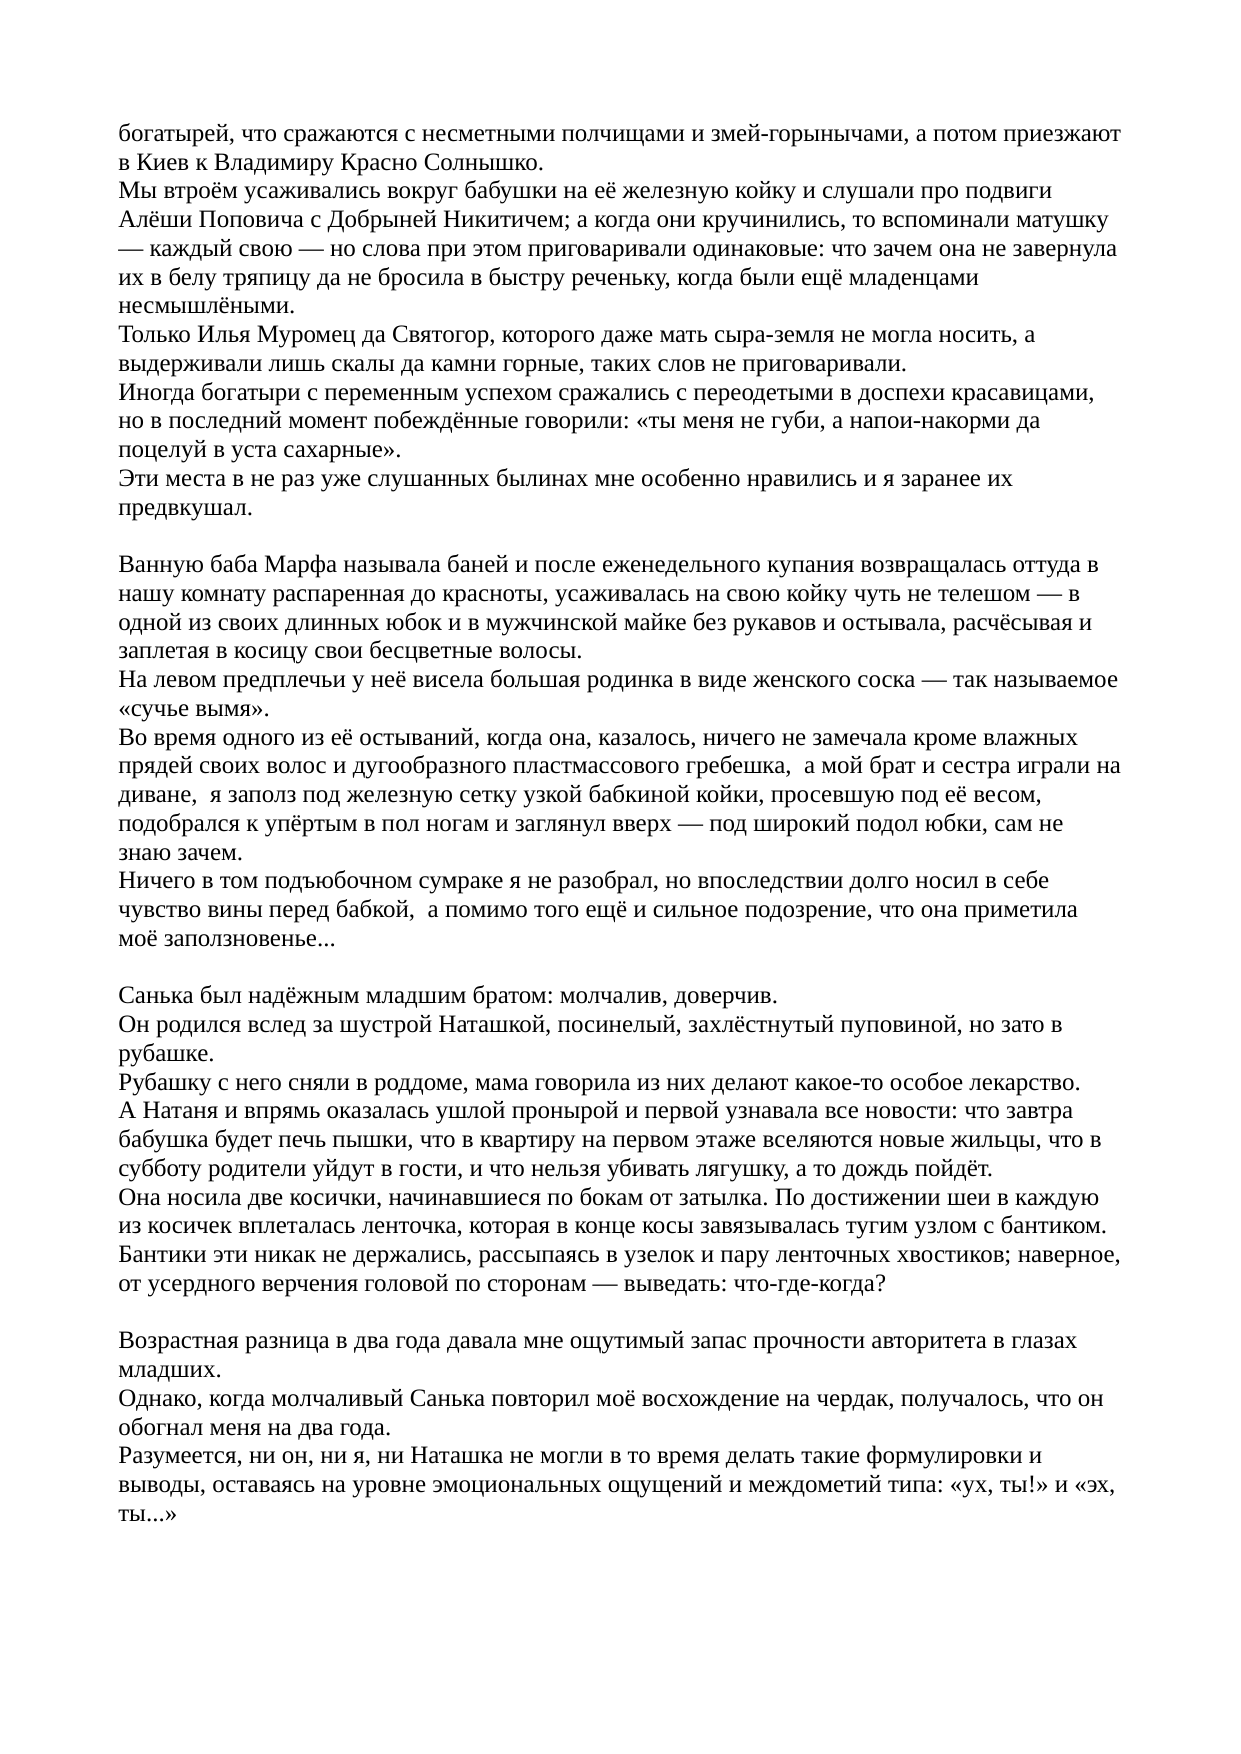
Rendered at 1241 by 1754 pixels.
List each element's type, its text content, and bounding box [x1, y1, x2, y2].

text богатырей, что сражаются с несметными полчищами и змей-горынычами, а потом приезжают в Киев к Владимиру Красно Солнышко. [118, 118, 1122, 176]
text Санька был надёжным младшим братом: молчалив, доверчив. [118, 981, 1122, 1009]
text Ванную баба Марфа называла баней и после еженедельного купания возвращалась оттуда в нашу комнату распаренная до красноты, усаживалась на свою койку чуть не телешом — в одной из своих длинных юбок и в мужчинской майке без рукавов и остывала, расчёсывая и заплетая в косицу свои бесцветные волосы. [118, 549, 1122, 664]
text Она носила две косички, начинавшиеся по бокам от затылка. По достижении шеи в каждую из косичек вплеталась ленточка, которая в конце косы завязывалась тугим узлом с бантиком. Бантики эти никак не держались, рассыпаясь в узелок и пару ленточных хвостиков; наверное, от усердного верчения головой по сторонам — выведать: что-где-когда? [118, 1182, 1122, 1297]
text На левом предплечьи у неё висела большая родинка в виде женского соска — так называемое «сучье вымя». [118, 664, 1122, 722]
text А Натаня и впрямь оказалась ушлой пронырой и первой узнавала все новости: что завтра бабушка будет печь пышки, что в квартиру на первом этаже вселяются новые жильцы, что в субботу родители уйдут в гости, и что нельзя убивать лягушку, а то дождь пойдёт. [118, 1096, 1122, 1182]
text Он родился вслед за шустрой Наташкой, посинелый, захлёстнутый пуповиной, но зато в рубашке. [118, 1009, 1122, 1067]
text Иногда богатыри с переменным успехом сражались с переодетыми в доспехи красавицами, но в последний момент побеждённые говорили: «ты меня не губи, а напои-накорми да поцелуй в уста сахарные». [118, 377, 1122, 463]
text Рубашку с него сняли в роддоме, мама говорила из них делают какое-то особое лекарство. [118, 1067, 1122, 1096]
text Ничего в том подъюбочном сумраке я не разобрал, но впоследствии долго носил в себе чувство вины перед бабкой, а помимо того ещё и сильное подозрение, что она приметила моё заползновенье... [118, 866, 1122, 952]
text Мы втроём усаживались вокруг бабушки на её железную койку и слушали про подвиги Алёши Поповича с Добрыней Никитичем; а когда они кручинились, то вспоминали матушку — каждый свою — но слова при этом приговаривали одинаковые: что зачем она не завернула их в белу тряпицу да не бросила в быстру реченьку, когда были ещё младенцами несмышлёными. [118, 176, 1122, 319]
text Разумеется, ни он, ни я, ни Наташка не могли в то время делать такие формулировки и выводы, оставаясь на уровне эмоциональных ощущений и междометий типа: «ух, ты!» и «эх, ты...» [118, 1441, 1122, 1527]
text Однако, когда молчаливый Санька повторил моё восхождение на чердак, получалось, что он обогнал меня на два года. [118, 1383, 1122, 1441]
text Во время одного из её остываний, когда она, казалось, ничего не замечала кроме влажных прядей своих волос и дугообразного пластмассового гребешка, а мой брат и сестра играли на диване, я заполз под железную сетку узкой бабкиной койки, просевшую под её весом, подобрался к упёртым в пол ногам и заглянул вверх — под широкий подол юбки, сам не знаю зачем. [118, 722, 1122, 866]
text Эти места в не раз уже слушанных былинах мне особенно нравились и я заранее их предвкушал. [118, 463, 1122, 521]
text Только Илья Муромец да Святогор, которого даже мать сыра-земля не могла носить, а выдерживали лишь скалы да камни горные, таких слов не приговаривали. [118, 319, 1122, 377]
text Возрастная разница в два года давала мне ощутимый запас прочности авторитета в глазах младших. [118, 1326, 1122, 1383]
